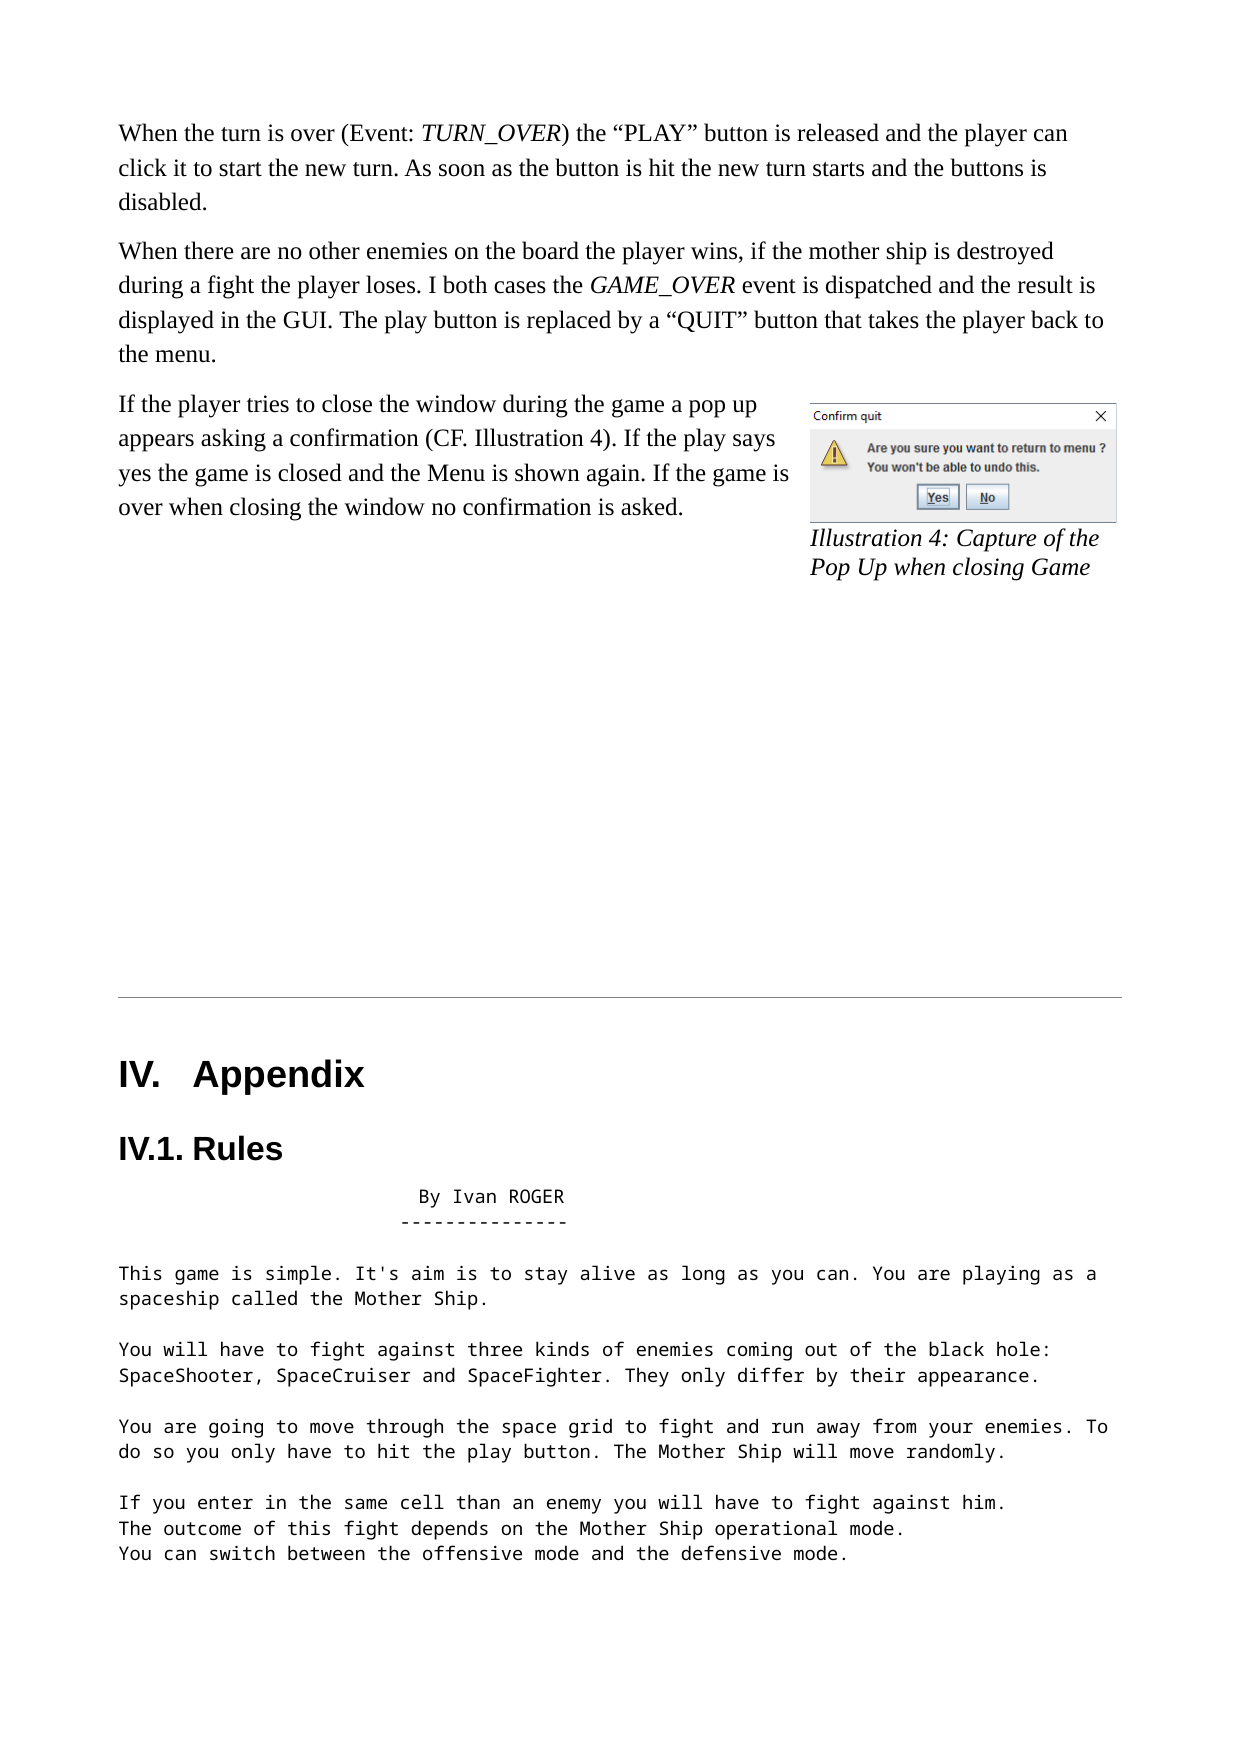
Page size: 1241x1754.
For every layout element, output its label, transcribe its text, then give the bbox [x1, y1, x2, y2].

text If the player tries to close the window during the game a pop up appears asking a confirmation (CF. Illustration 4). If the play says yes the game is closed and the Menu is shown again. If the game is over when closing the window no confirmation is asked. [118, 389, 1122, 521]
text When there are no other enemies on the board the player wins, if the mother ship is destroyed during a fight the player loses. I both cases the GAME_OVER event is dispatched and the result is displayed in the GUI. The play button is replaced by a “QUIT” button that takes the player back to the menu. [118, 236, 1122, 368]
text You can switch between the offensive mode and the defensive mode. [118, 1541, 1122, 1566]
text The outcome of this fight depends on the Mother Ship operational mode. [118, 1515, 1122, 1541]
subtitle Rules [118, 1129, 1122, 1167]
text When the turn is over (Event: TURN_OVER) the “PLAY” button is released and the player can click it to start the new turn. As soon as the button is hit the new turn starts and the buttons is disabled. [118, 118, 1122, 216]
subtitle Appendix [118, 1052, 1122, 1096]
text --------------- [118, 1209, 1122, 1234]
text If you enter in the same cell than an enemy you will have to fight against him. [118, 1489, 1122, 1515]
text You are going to move through the space grid to fight and run away from your enemies. To do so you only have to hit the play button. The Mother Ship will move randomly. [118, 1413, 1122, 1464]
text By Ivan ROGER [118, 1180, 1122, 1209]
text This game is simple. It's aim is to stay alive as long as you can. You are playing as a spaceship called the Mother Ship. [118, 1260, 1122, 1311]
picture [810, 403, 1117, 523]
text Illustration 4: Capture of the Pop Up when closing Game [810, 523, 1117, 580]
text You will have to fight against three kinds of enemies coming out of the black hole: SpaceShooter, SpaceCruiser and SpaceFighter. They only differ by their appearance. [118, 1336, 1122, 1387]
